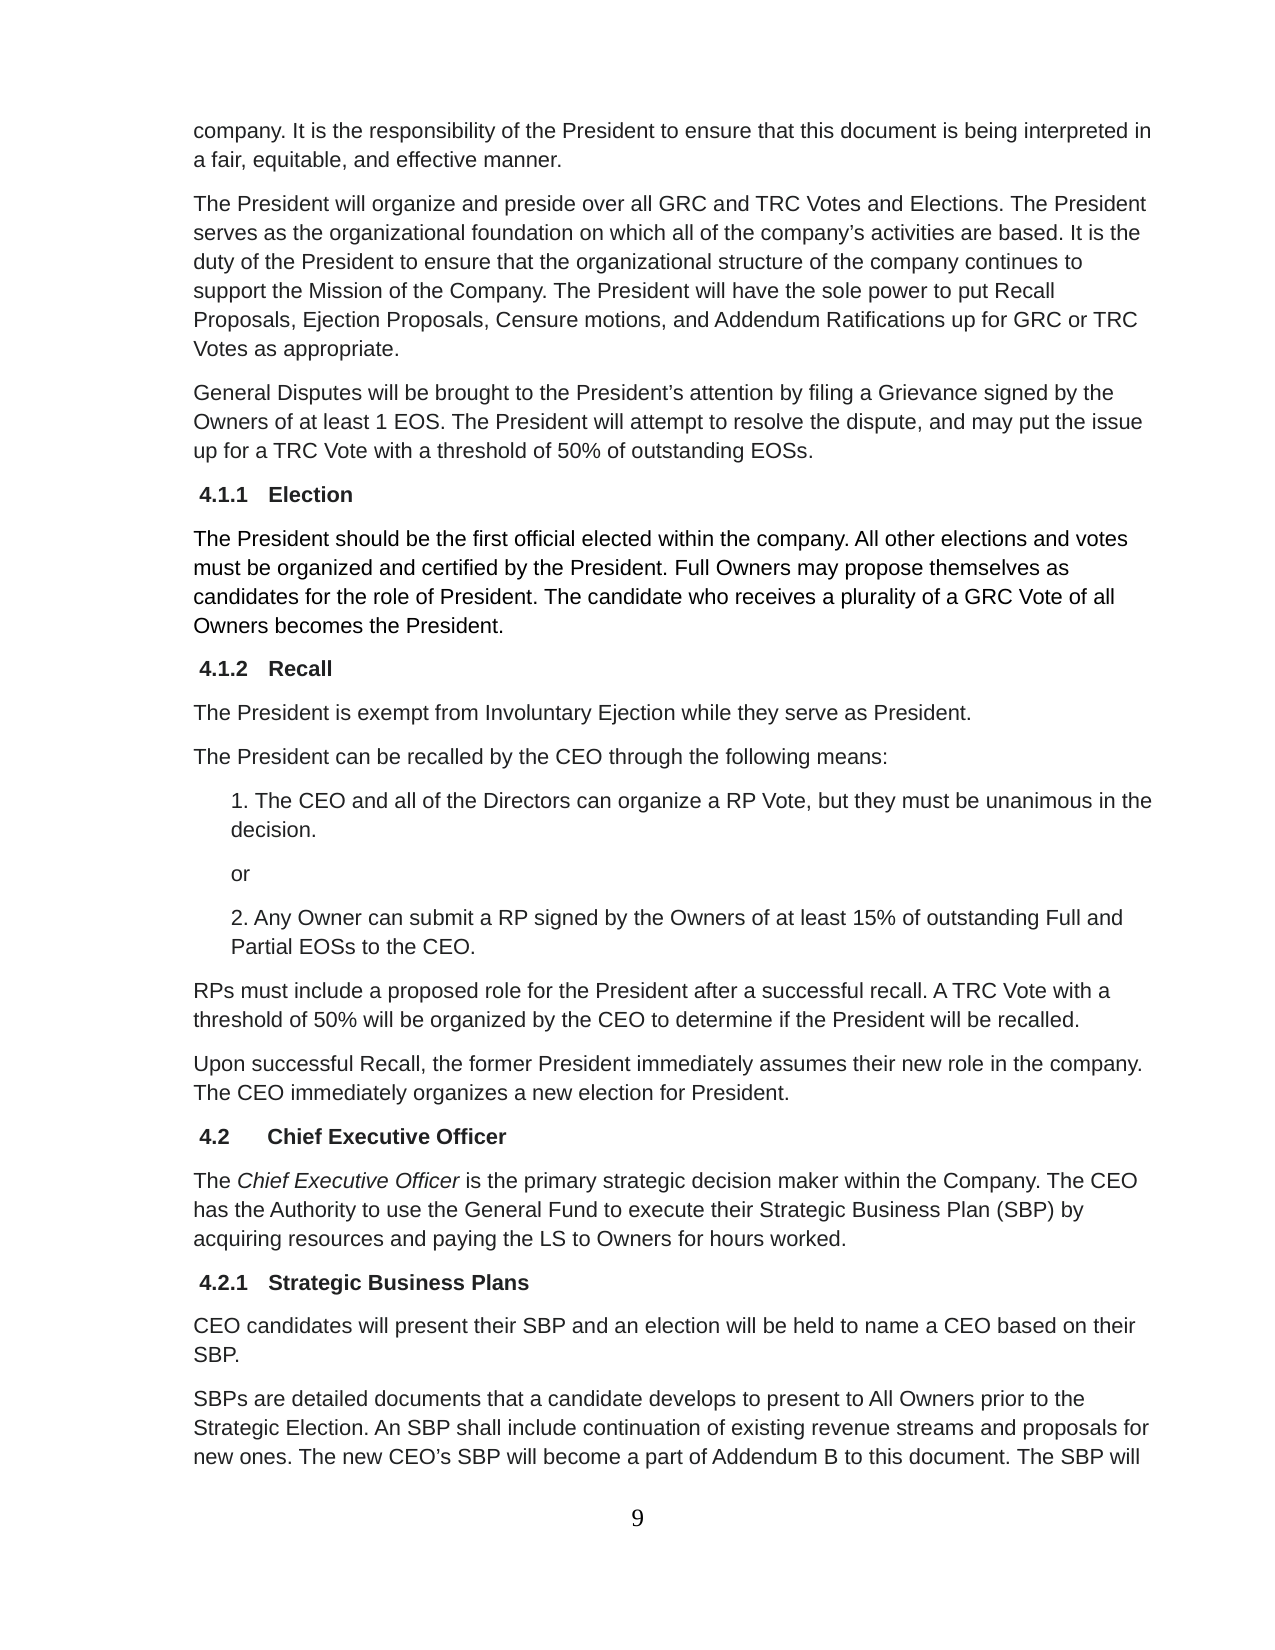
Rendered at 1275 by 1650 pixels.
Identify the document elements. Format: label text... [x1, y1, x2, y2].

subtitle Election [193, 482, 1157, 507]
list The President will organize and preside over all GRC and TRC Votes and Elections. The President serves as the organizational foundation on which all of the company’s activities are based. It is the duty of the President to ensure that the organizational structure of the company continues to support the Mission of the Company. The President will have the sole power to put Recall Proposals, Ejection Proposals, Censure motions, and Addendum Ratifications up for GRC or TRC Votes as appropriate. [156, 191, 1157, 361]
list 1. The CEO and all of the Directors can organize a RP Vote, but they must be unanimous in the decision. [193, 788, 1157, 842]
list The President can be recalled by the CEO through the following means: [156, 744, 1157, 769]
subtitle Chief Executive Officer [193, 1123, 1157, 1149]
list The Chief Executive Officer is the primary strategic decision maker within the Company. The CEO has the Authority to use the General Fund to execute their Strategic Business Plan (SBP) by acquiring resources and paying the LS to Owners for hours worked. [156, 1167, 1157, 1251]
list Upon successful Recall, the former President immediately assumes their new role in the company. The CEO immediately organizes a new election for President. [156, 1051, 1157, 1105]
subtitle Strategic Business Plans [193, 1269, 1157, 1294]
list The President should be the first official elected within the company. All other elections and votes must be organized and certified by the President. Full Owners may propose themselves as candidates for the role of President. The candidate who receives a plurality of a GRC Vote of all Owners becomes the President. [193, 526, 1157, 638]
list company. It is the responsibility of the President to ensure that this document is being interpreted in a fair, equitable, and effective manner. [156, 118, 1157, 172]
list The President is exempt from Involuntary Ejection while they serve as President. [156, 700, 1157, 725]
list CEO candidates will present their SBP and an election will be held to name a CEO based on their SBP. [156, 1313, 1157, 1367]
list or [193, 861, 1157, 886]
list General Disputes will be brought to the President’s attention by filing a Grievance signed by the Owners of at least 1 EOS. The President will attempt to resolve the dispute, and may put the issue up for a TRC Vote with a threshold of 50% of outstanding EOSs. [156, 380, 1157, 463]
list SBPs are detailed documents that a candidate develops to present to All Owners prior to the Strategic Election. An SBP shall include continuation of existing revenue streams and proposals for new ones. The new CEO’s SBP will become a part of Addendum B to this document. The SBP will [193, 1386, 1157, 1469]
subtitle Recall [193, 656, 1157, 681]
list RPs must include a proposed role for the President after a successful recall. A TRC Vote with a threshold of 50% will be organized by the CEO to determine if the President will be recalled. [156, 978, 1157, 1032]
list 2. Any Owner can submit a RP signed by the Owners of at least 15% of outstanding Full and Partial EOSs to the CEO. [193, 905, 1157, 959]
